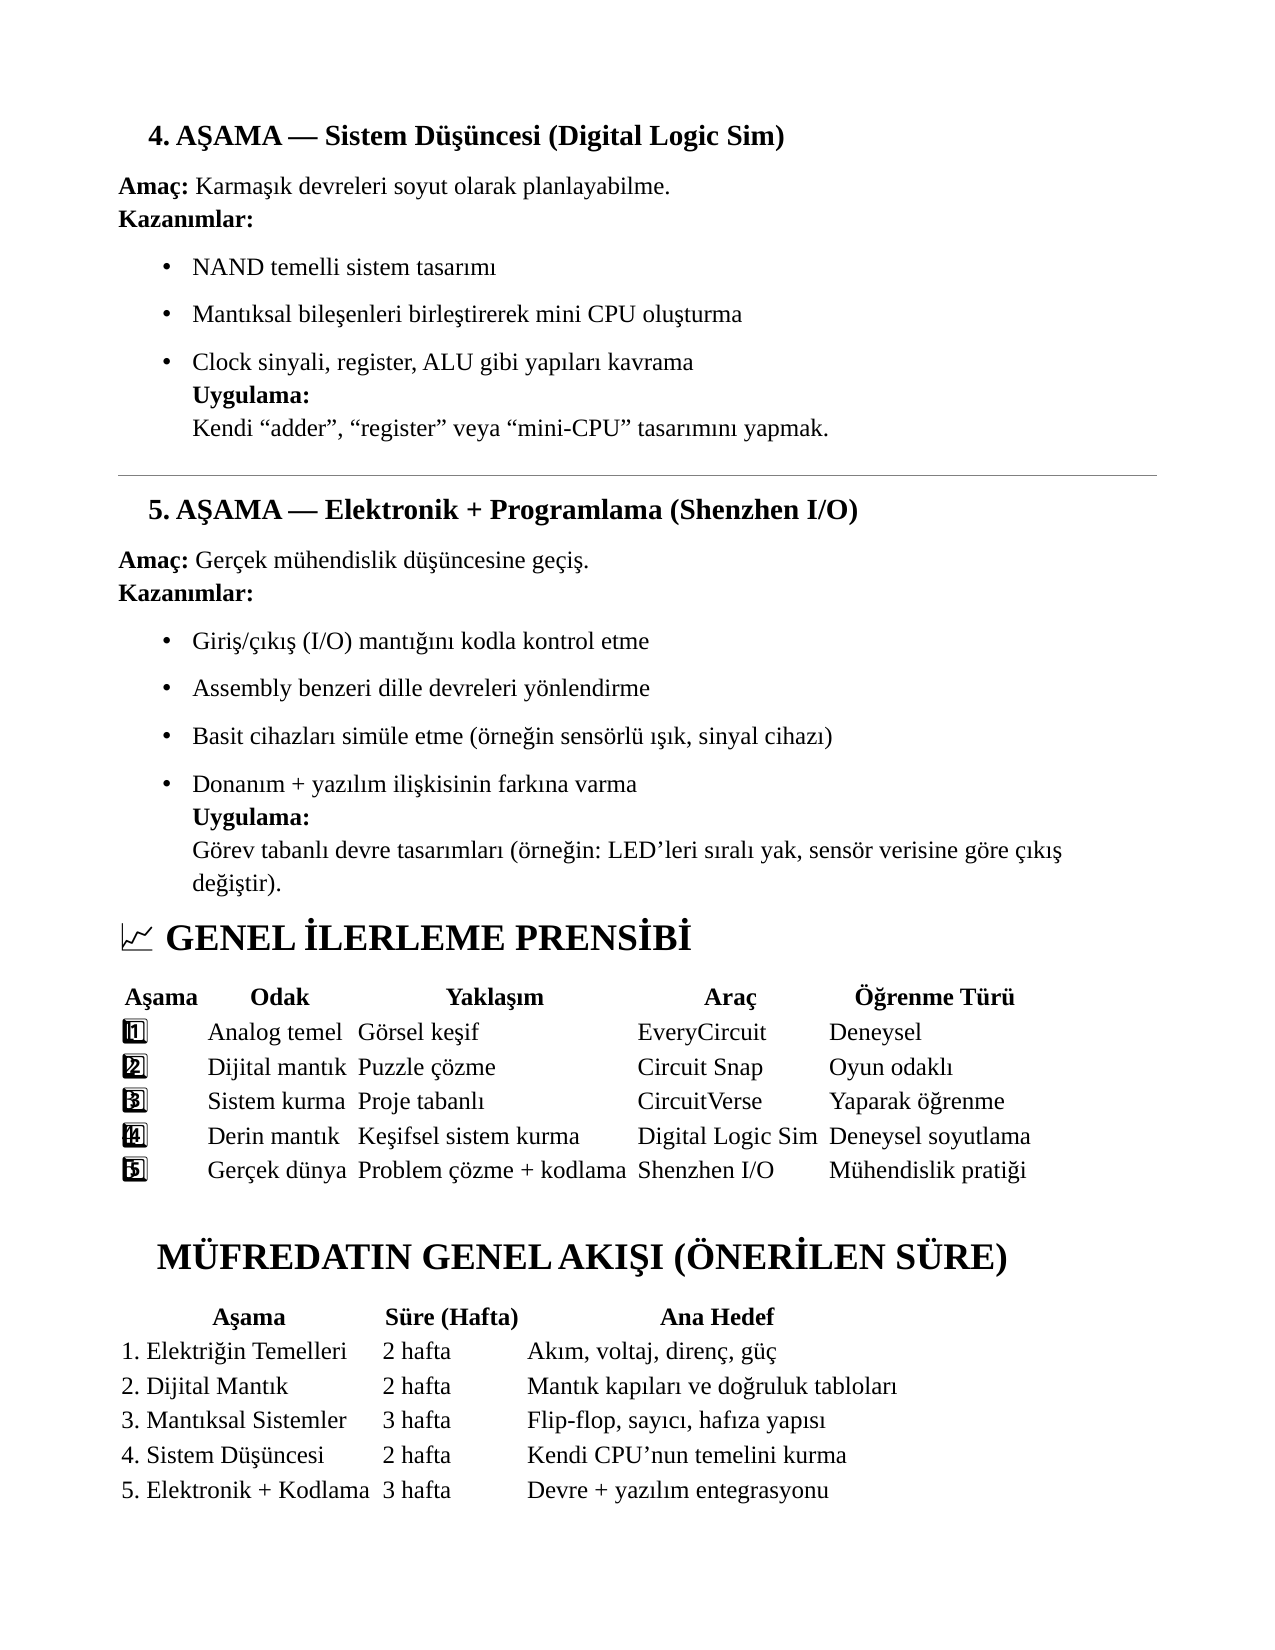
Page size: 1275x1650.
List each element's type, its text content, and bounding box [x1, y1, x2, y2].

list Mantıksal bileşenleri birleştirerek mini CPU oluşturma [162, 299, 1157, 328]
table_cell Sistem kurma [204, 1083, 355, 1118]
table_cell 2 hafta [380, 1368, 524, 1403]
table_cell Devre + yazılım entegrasyonu [524, 1472, 910, 1506]
subtitle 🧭 MÜFREDATIN GENEL AKIŞI (ÖNERİLEN SÜRE) [118, 1235, 1157, 1278]
table_cell 4️⃣ [118, 1118, 204, 1152]
table_cell Deneysel soyutlama [826, 1118, 1043, 1152]
table_header Öğrenme Türü [826, 980, 1043, 1014]
table_cell Shenzhen I/O [635, 1153, 826, 1187]
text Amaç: Gerçek mühendislik düşüncesine geçiş. Kazanımlar: [118, 545, 1157, 607]
table_cell 5️⃣ [118, 1153, 204, 1187]
table_cell Dijital mantık [204, 1049, 355, 1083]
table_cell 3 hafta [380, 1472, 524, 1506]
list Donanım + yazılım ilişkisinin farkına varma Uygulama: Görev tabanlı devre tasarımları (örneğin: LED’leri sıralı yak, sensör verisine göre çıkış değiştir). [162, 769, 1157, 897]
table_header Araç [635, 980, 826, 1014]
table_header Aşama [118, 980, 204, 1014]
table_cell Kendi CPU’nun temelini kurma [524, 1437, 910, 1472]
table_cell 1️⃣ [118, 1014, 204, 1049]
table_header Odak [204, 980, 355, 1014]
table_cell 2️⃣ [118, 1049, 204, 1083]
table_cell 2 hafta [380, 1437, 524, 1472]
table_cell 4. Sistem Düşüncesi [118, 1437, 379, 1472]
subtitle 🔻 5. AŞAMA — Elektronik + Programlama (Shenzhen I/O) [118, 492, 1157, 526]
table_header Süre (Hafta) [380, 1299, 524, 1333]
subtitle 🔺 4. AŞAMA — Sistem Düşüncesi (Digital Logic Sim) [118, 118, 1157, 152]
table_cell Mantık kapıları ve doğruluk tabloları [524, 1368, 910, 1403]
table_cell Görsel keşif [355, 1014, 634, 1049]
table_cell Yaparak öğrenme [826, 1083, 1043, 1118]
table_cell 2 hafta [380, 1334, 524, 1368]
table_cell Analog temel [204, 1014, 355, 1049]
list Giriş/çıkış (I/O) mantığını kodla kontrol etme [162, 626, 1157, 655]
table_cell CircuitVerse [635, 1083, 826, 1118]
table_header Yaklaşım [355, 980, 634, 1014]
table_cell 5. Elektronik + Kodlama [118, 1472, 379, 1506]
table_cell Proje tabanlı [355, 1083, 634, 1118]
table_cell Deneysel [826, 1014, 1043, 1049]
table_cell Circuit Snap [635, 1049, 826, 1083]
table_cell Puzzle çözme [355, 1049, 634, 1083]
table_cell EveryCircuit [635, 1014, 826, 1049]
table_cell Akım, voltaj, direnç, güç [524, 1334, 910, 1368]
text Amaç: Karmaşık devreleri soyut olarak planlayabilme. Kazanımlar: [118, 171, 1157, 233]
list NAND temelli sistem tasarımı [162, 252, 1157, 281]
list Basit cihazları simüle etme (örneğin sensörlü ışık, sinyal cihazı) [162, 721, 1157, 750]
table_cell Mühendislik pratiği [826, 1153, 1043, 1187]
table_header Ana Hedef [524, 1299, 910, 1333]
table_cell Keşifsel sistem kurma [355, 1118, 634, 1152]
table_cell 1. Elektriğin Temelleri [118, 1334, 379, 1368]
table_header Aşama [118, 1299, 379, 1333]
table_cell Gerçek dünya [204, 1153, 355, 1187]
table_cell 3 hafta [380, 1403, 524, 1437]
table_cell Derin mantık [204, 1118, 355, 1152]
list Assembly benzeri dille devreleri yönlendirme [162, 673, 1157, 702]
table_cell 3. Mantıksal Sistemler [118, 1403, 379, 1437]
list Clock sinyali, register, ALU gibi yapıları kavrama Uygulama: Kendi “adder”, “register” veya “mini-CPU” tasarımını yapmak. [162, 347, 1157, 442]
table_cell 3️⃣ [118, 1083, 204, 1118]
table_cell Oyun odaklı [826, 1049, 1043, 1083]
subtitle 📈 GENEL İLERLEME PRENSİBİ [118, 915, 1157, 958]
table_cell Digital Logic Sim [635, 1118, 826, 1152]
table_cell Problem çözme + kodlama [355, 1153, 634, 1187]
table_cell 2. Dijital Mantık [118, 1368, 379, 1403]
table_cell Flip-flop, sayıcı, hafıza yapısı [524, 1403, 910, 1437]
